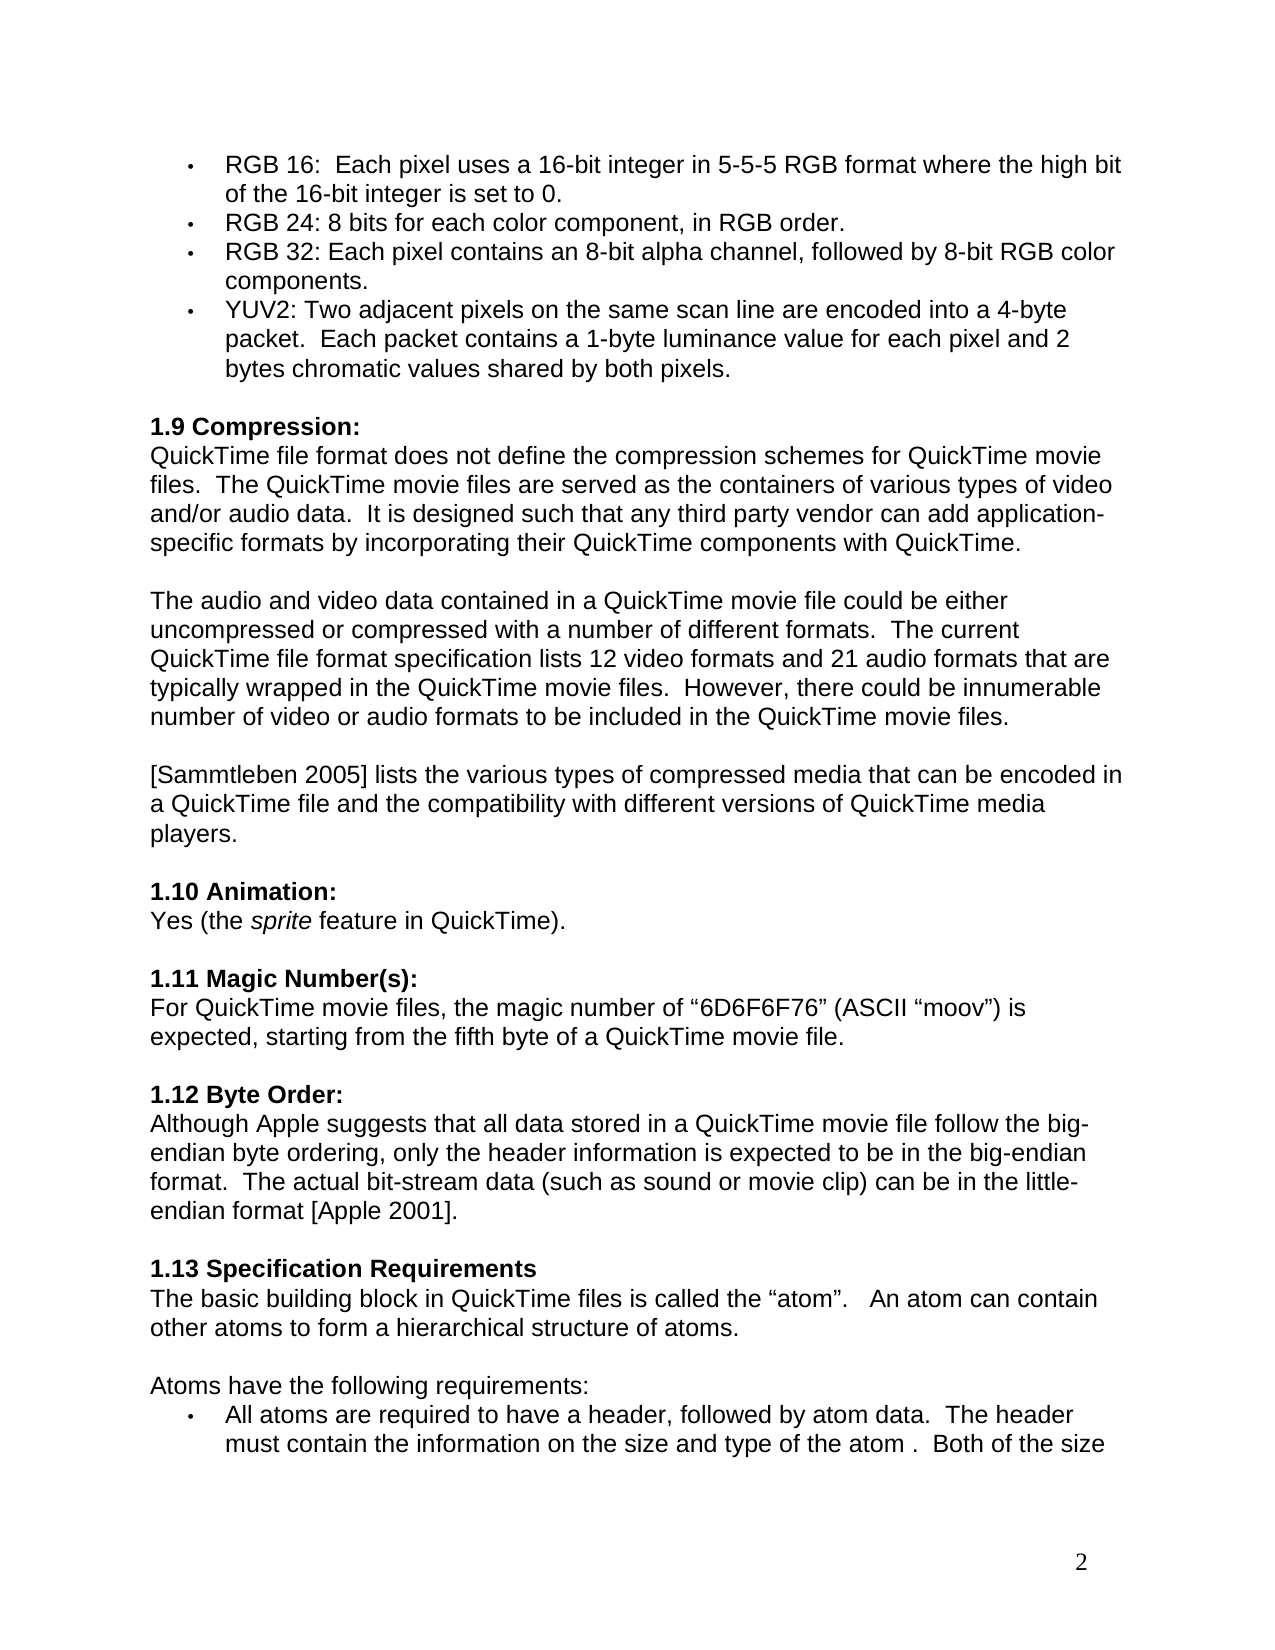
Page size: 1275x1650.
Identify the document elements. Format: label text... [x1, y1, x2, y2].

text QuickTime file format does not define the compression schemes for QuickTime movie files. The QuickTime movie files are served as the containers of various types of video and/or audio data. It is designed such that any third party vendor can add application-specific formats by incorporating their QuickTime components with QuickTime. [150, 441, 1125, 557]
list RGB 16: Each pixel uses a 16-bit integer in 5-5-5 RGB format where the high bit of the 16-bit integer is set to 0. [187, 150, 1125, 208]
text 1.11 Magic Number(s): [150, 964, 1125, 993]
text Although Apple suggests that all data stored in a QuickTime movie file follow the big-endian byte ordering, only the header information is expected to be in the big-endian format. The actual bit-stream data (such as sound or movie clip) can be in the little-endian format [Apple 2001]. [150, 1109, 1125, 1225]
text Yes (the sprite feature in QuickTime). [150, 906, 1125, 935]
text Atoms have the following requirements: [150, 1371, 1125, 1400]
text For QuickTime movie files, the magic number of “6D6F6F76” (ASCII “moov”) is expected, starting from the fifth byte of a QuickTime movie file. [150, 993, 1125, 1051]
list RGB 32: Each pixel contains an 8-bit alpha channel, followed by 8-bit RGB color components. [187, 237, 1125, 295]
text 1.9 Compression: [150, 412, 1125, 441]
text The audio and video data contained in a QuickTime movie file could be either uncompressed or compressed with a number of different formats. The current QuickTime file format specification lists 12 video formats and 21 audio formats that are typically wrapped in the QuickTime movie files. However, there could be innumerable number of video or audio formats to be included in the QuickTime movie files. [150, 586, 1125, 731]
text 1.12 Byte Order: [150, 1080, 1125, 1109]
list All atoms are required to have a header, followed by atom data. The header must contain the information on the size and type of the atom . Both of the size [187, 1400, 1125, 1458]
text The basic building block in QuickTime files is called the “atom”. An atom can contain other atoms to form a hierarchical structure of atoms. [150, 1283, 1125, 1342]
list RGB 24: 8 bits for each color component, in RGB order. [187, 208, 1125, 237]
subtitle [Sammtleben 2005] lists the various types of compressed media that can be encoded in a QuickTime file and the compatibility with different versions of QuickTime media players. [150, 760, 1125, 847]
text 1.13 Specification Requirements [150, 1254, 1125, 1283]
text 1.10 Animation: [150, 877, 1125, 906]
list YUV2: Two adjacent pixels on the same scan line are encoded into a 4-byte packet. Each packet contains a 1-byte luminance value for each pixel and 2 bytes chromatic values shared by both pixels. [187, 295, 1125, 382]
